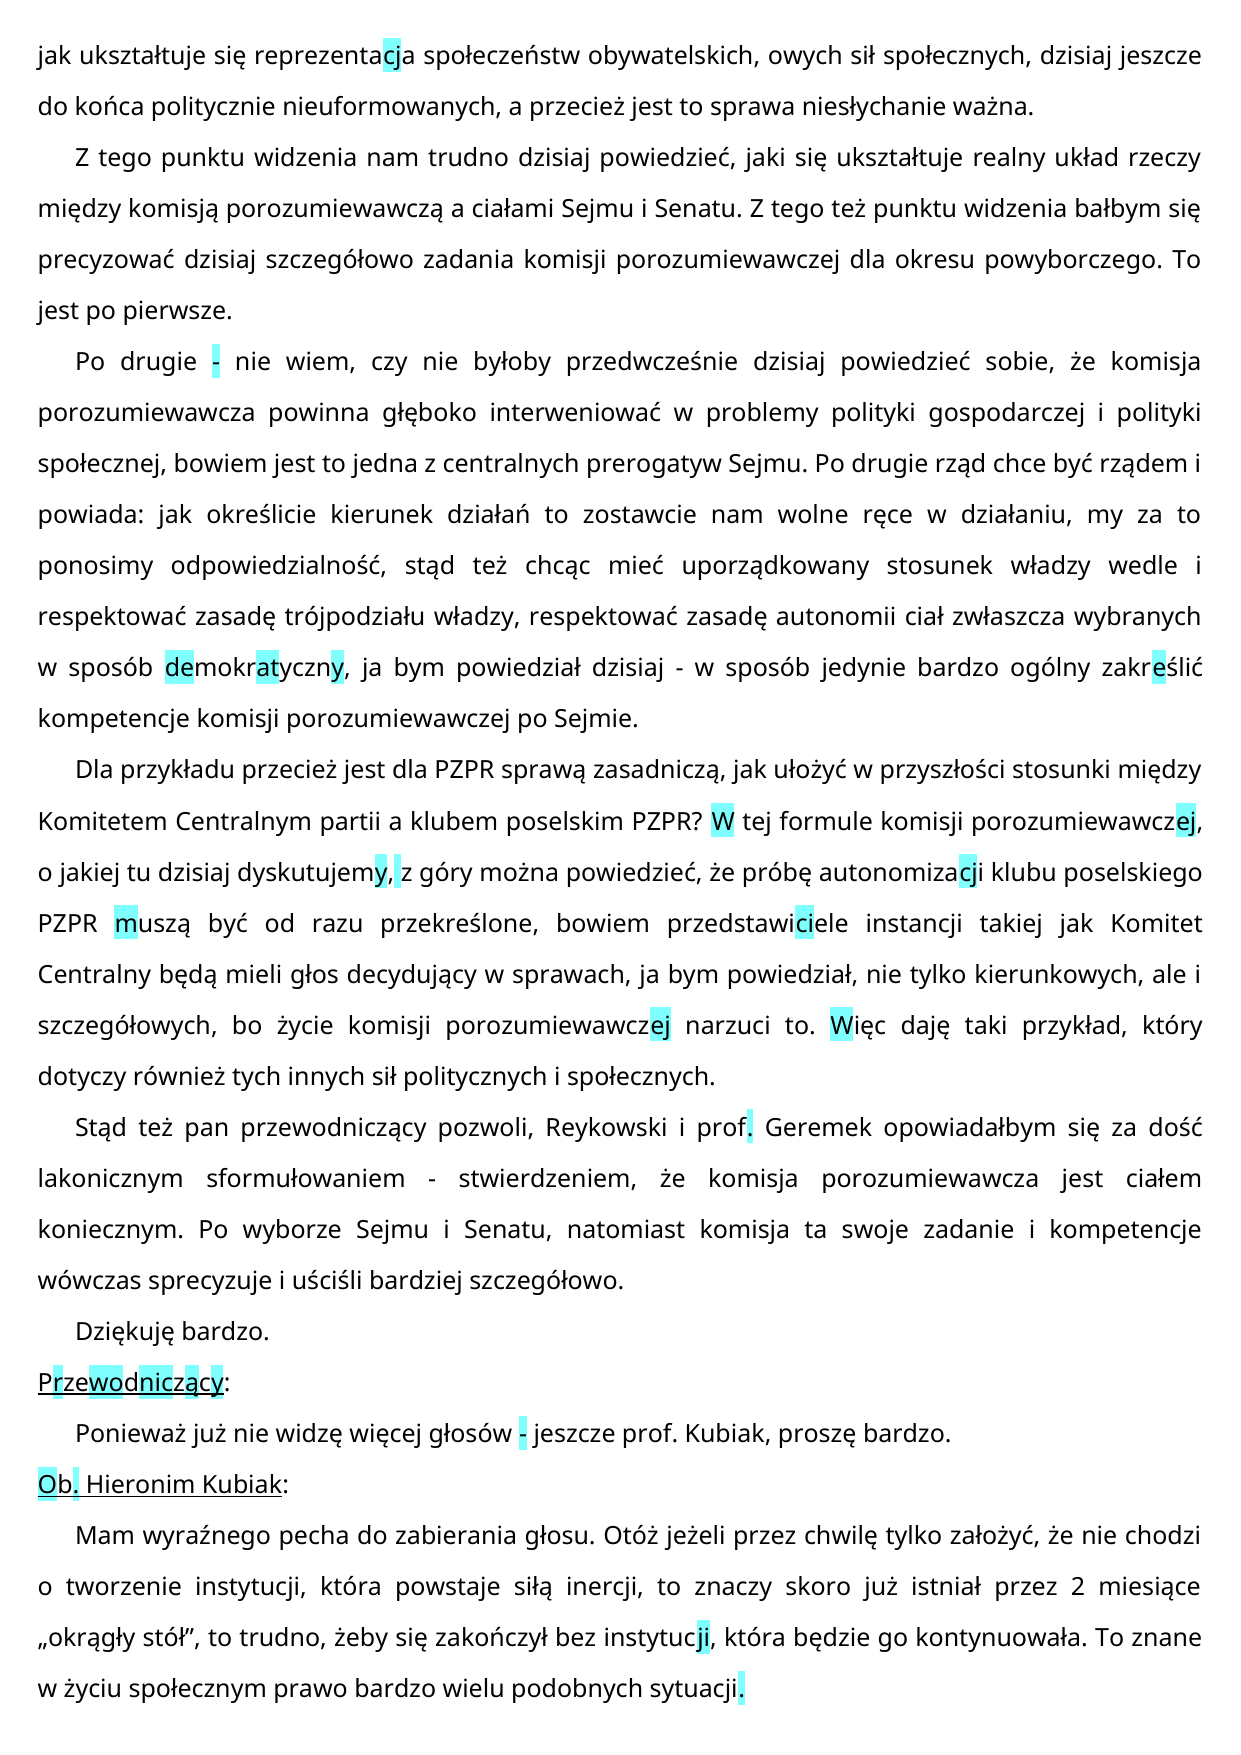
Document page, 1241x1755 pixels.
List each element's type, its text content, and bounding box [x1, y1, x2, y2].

text Ponieważ już nie widzę więcej głosów - jeszcze prof. Kubiak, proszę bardzo. [37, 1416, 1203, 1450]
text Dla przykładu przecież jest dla PZPR sprawą zasadniczą, jak ułożyć w przyszłości stosunki między Komitetem Centralnym partii a klubem poselskim PZPR? W tej formule komisji porozumiewawczej, o jakiej tu dzisiaj dyskutujemy, z góry można powiedzieć, że próbę autonomizacji klubu poselskiego PZPR muszą być od razu przekreślone, bowiem przedstawiciele instancji takiej jak Komitet Centralny będą mieli głos decydujący w sprawach, ja bym powiedział, nie tylko kierunkowych, ale i szczegółowych, bo życie komisji porozumiewawczej narzuci to. Więc daję taki przykład, który dotyczy również tych innych sił politycznych i społecznych. [37, 752, 1203, 1092]
text Dziękuję bardzo. [37, 1313, 1203, 1348]
text Z tego punktu widzenia nam trudno dzisiaj powiedzieć, jaki się ukształtuje realny układ rzeczy między komisją porozumiewawczą a ciałami Sejmu i Senatu. Z tego też punktu widzenia bałbym się precyzować dzisiaj szczegółowo zadania komisji porozumiewawczej dla okresu powyborczego. To jest po pierwsze. [37, 139, 1203, 327]
text Po drugie - nie wiem, czy nie byłoby przedwcześnie dzisiaj powiedzieć sobie, że komisja porozumiewawcza powinna głęboko interweniować w problemy polityki gospodarczej i polityki społecznej, bowiem jest to jedna z centralnych prerogatyw Sejmu. Po drugie rząd chce być rządem i powiada: jak określicie kierunek działań to zostawcie nam wolne ręce w działaniu, my za to ponosimy odpowiedzialność, stąd też chcąc mieć uporządkowany stosunek władzy wedle i respektować zasadę trójpodziału władzy, respektować zasadę autonomii ciał zwłaszcza wybranych w sposób demokratyczny, ja bym powiedział dzisiaj - w sposób jedynie bardzo ogólny zakreślić kompetencje komisji porozumiewawczej po Sejmie. [37, 344, 1203, 735]
text Przewodniczący: [37, 1364, 1203, 1399]
text jak ukształtuje się reprezentacja społeczeństw obywatelskich, owych sił społecznych, dzisiaj jeszcze do końca politycznie nieuformowanych, a przecież jest to sprawa niesłychanie ważna. [37, 37, 1203, 123]
text Mam wyraźnego pecha do zabierania głosu. Otóż jeżeli przez chwilę tylko założyć, że nie chodzi o tworzenie instytucji, która powstaje siłą inercji, to znaczy skoro już istniał przez 2 miesiące „okrągły stół”, to trudno, żeby się zakończył bez instytucji, która będzie go kontynuowała. To znane w życiu społecznym prawo bardzo wielu podobnych sytuacji. [37, 1518, 1203, 1705]
text Stąd też pan przewodniczący pozwoli, Reykowski i prof. Geremek opowiadałbym się za dość lakonicznym sformułowaniem - stwierdzeniem, że komisja porozumiewawcza jest ciałem koniecznym. Po wyborze Sejmu i Senatu, natomiast komisja ta swoje zadanie i kompetencje wówczas sprecyzuje i uściśli bardziej szczegółowo. [37, 1109, 1203, 1297]
text Ob. Hieronim Kubiak: [37, 1467, 1203, 1501]
